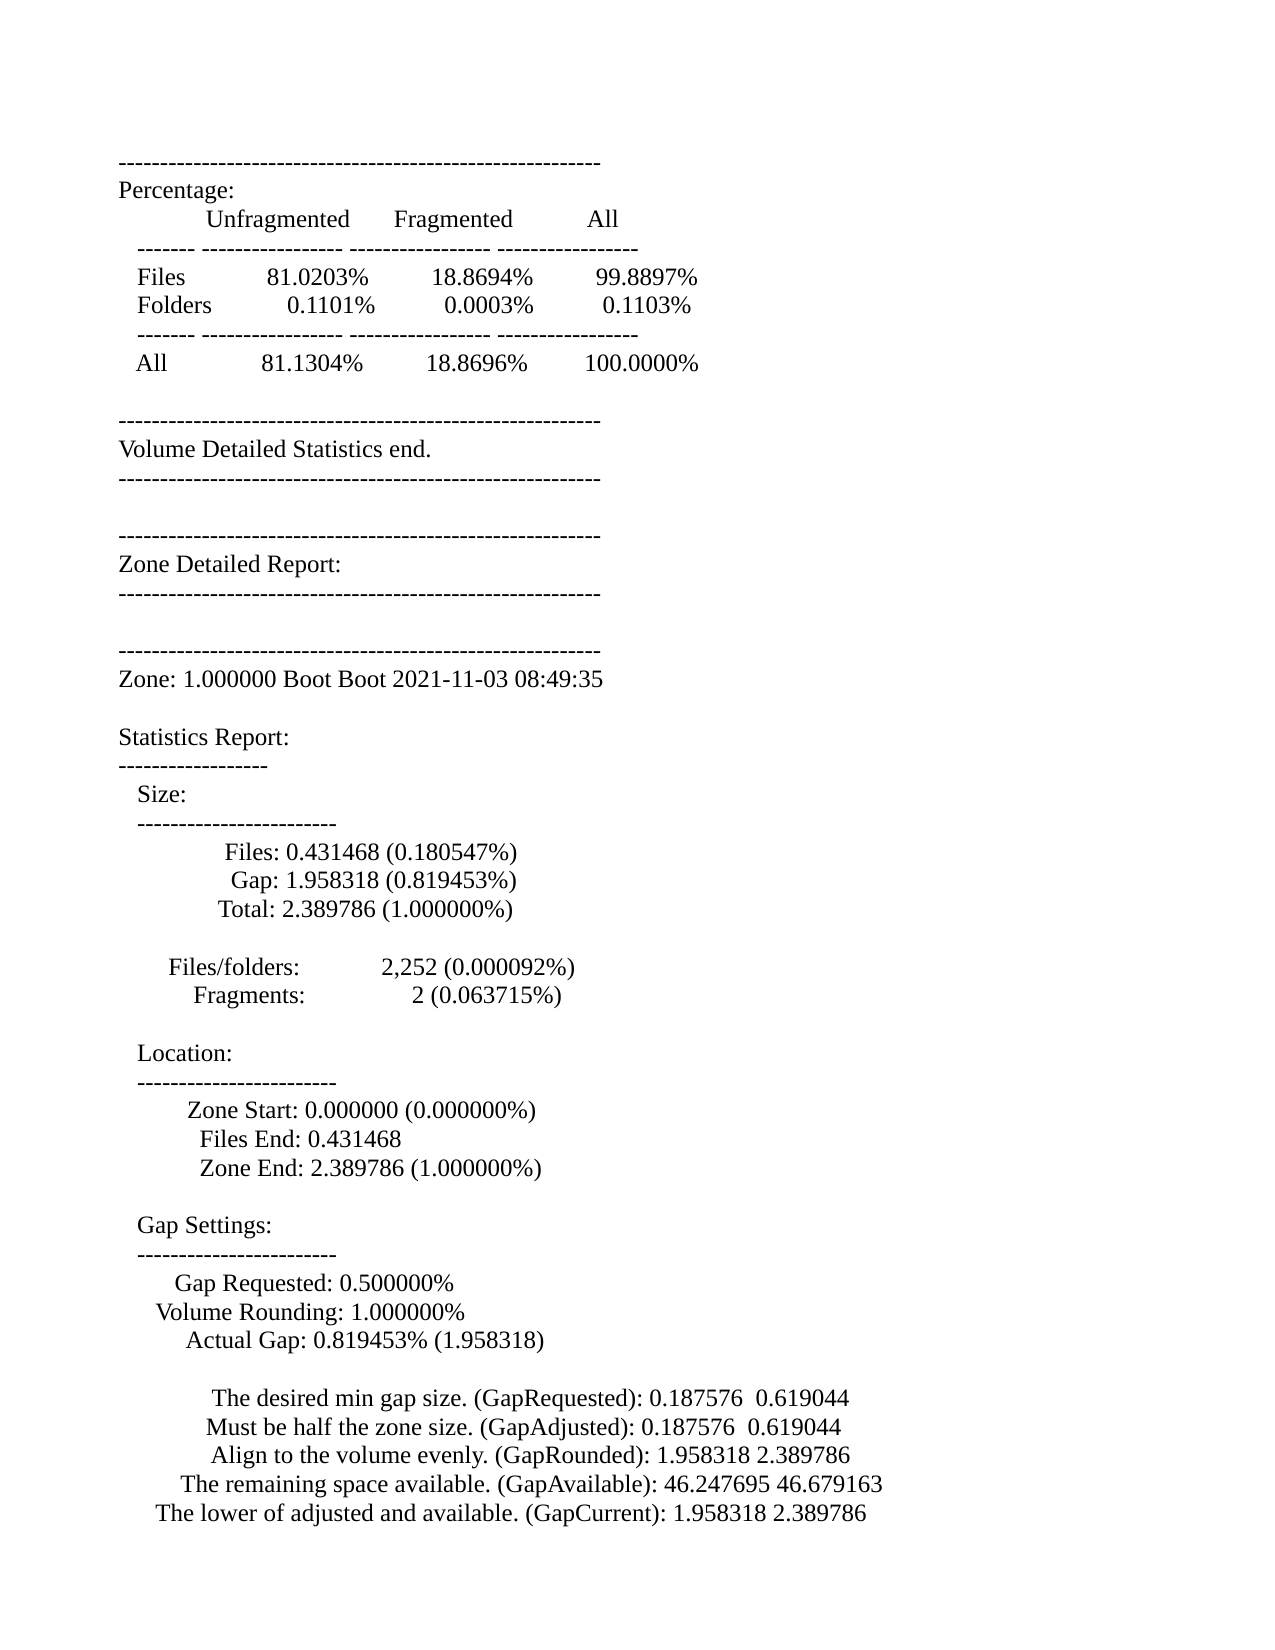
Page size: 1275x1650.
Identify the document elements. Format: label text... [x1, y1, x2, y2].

text ------------------------ [118, 1239, 1157, 1268]
text Files/folders: 2,252 (0.000092%) [118, 952, 1157, 981]
text Volume Detailed Statistics end. [118, 434, 1157, 463]
text ---------------------------------------------------------- [118, 463, 1157, 492]
text Align to the volume evenly. (GapRounded): 1.958318 2.389786 [118, 1441, 1157, 1469]
text Zone Detailed Report: [118, 549, 1157, 578]
text ---------------------------------------------------------- [118, 406, 1157, 434]
text Gap Requested: 0.500000% [118, 1268, 1157, 1297]
text Size: [118, 779, 1157, 808]
text ---------------------------------------------------------- [118, 521, 1157, 549]
text ------------------ [118, 751, 1157, 779]
text ---------------------------------------------------------- [118, 147, 1157, 176]
text Gap: 1.958318 (0.819453%) [118, 866, 1157, 894]
text Zone End: 2.389786 (1.000000%) [118, 1153, 1157, 1182]
text Files 81.0203% 18.8694% 99.8897% [118, 262, 1157, 291]
text Files End: 0.431468 [118, 1124, 1157, 1153]
text ---------------------------------------------------------- [118, 636, 1157, 664]
text Folders 0.1101% 0.0003% 0.1103% [118, 291, 1157, 319]
text The lower of adjusted and available. (GapCurrent): 1.958318 2.389786 [118, 1498, 1157, 1527]
text The desired min gap size. (GapRequested): 0.187576 0.619044 [118, 1383, 1157, 1412]
text Percentage: [118, 176, 1157, 204]
text Volume Rounding: 1.000000% [118, 1297, 1157, 1326]
text All 81.1304% 18.8696% 100.0000% [118, 348, 1157, 377]
text Total: 2.389786 (1.000000%) [118, 894, 1157, 923]
text Location: [118, 1038, 1157, 1067]
text ------- ----------------- ----------------- ----------------- [118, 319, 1157, 348]
text ------- ----------------- ----------------- ----------------- [118, 233, 1157, 262]
text ------------------------ [118, 1067, 1157, 1096]
text Statistics Report: [118, 722, 1157, 751]
text ---------------------------------------------------------- [118, 578, 1157, 607]
text Files: 0.431468 (0.180547%) [118, 837, 1157, 866]
text Actual Gap: 0.819453% (1.958318) [118, 1326, 1157, 1354]
text Gap Settings: [118, 1211, 1157, 1239]
text The remaining space available. (GapAvailable): 46.247695 46.679163 [118, 1469, 1157, 1498]
text Zone Start: 0.000000 (0.000000%) [118, 1096, 1157, 1124]
text Must be half the zone size. (GapAdjusted): 0.187576 0.619044 [118, 1412, 1157, 1441]
text Zone: 1.000000 Boot Boot 2021-11-03 08:49:35 [118, 664, 1157, 693]
text Fragments: 2 (0.063715%) [118, 981, 1157, 1009]
text ------------------------ [118, 808, 1157, 837]
text Unfragmented Fragmented All [118, 204, 1157, 233]
